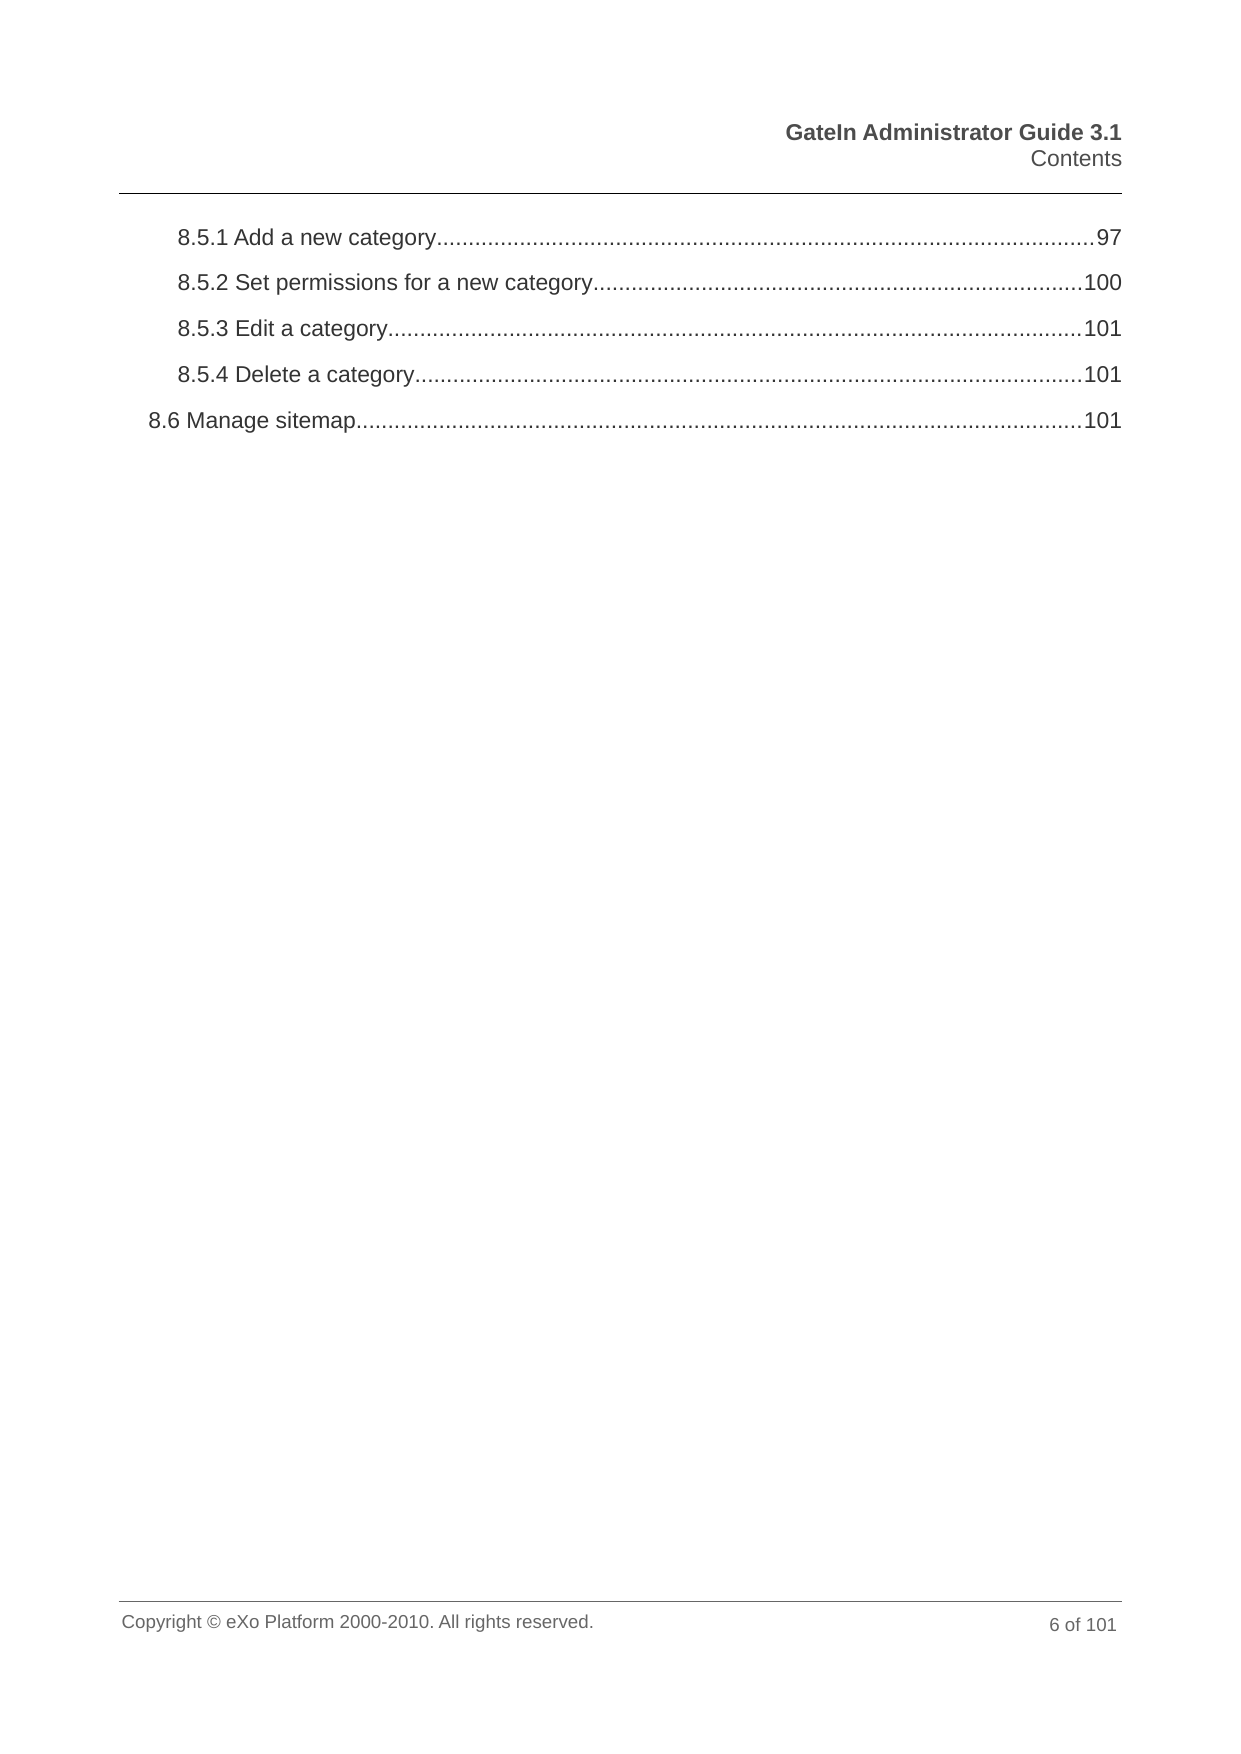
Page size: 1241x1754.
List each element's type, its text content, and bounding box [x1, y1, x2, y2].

text 8.5.4 Delete a category 101 [177, 361, 1122, 387]
text 8.6 Manage sitemap 101 [148, 407, 1122, 433]
text 8.5.2 Set permissions for a new category 100 [177, 269, 1122, 296]
text 8.5.1 Add a new category 97 [177, 223, 1122, 250]
text 8.5.3 Edit a category 101 [177, 315, 1122, 342]
